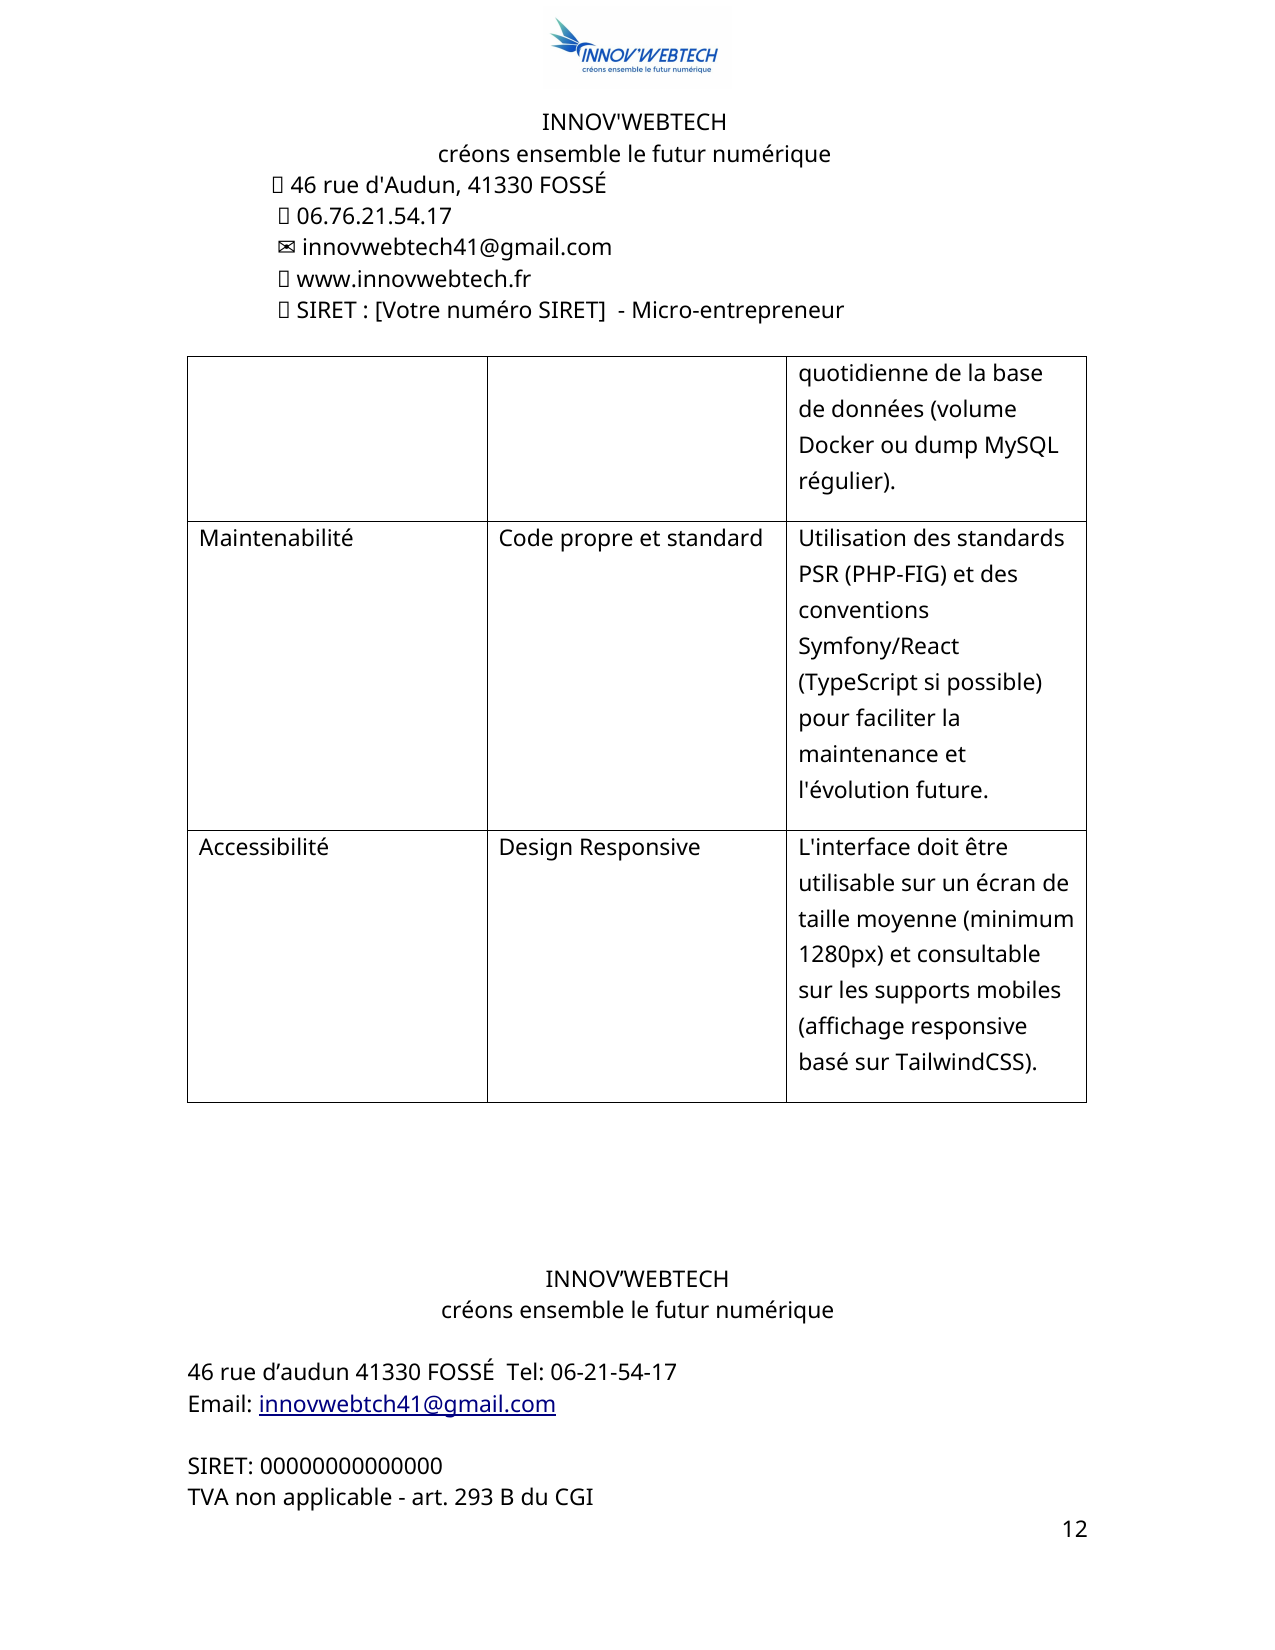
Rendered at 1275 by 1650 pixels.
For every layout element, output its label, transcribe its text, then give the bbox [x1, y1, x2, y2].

table_cell Utilisation des standards PSR (PHP-FIG) et des conventions Symfony/React (TypeScript si possible) pour faciliter la maintenance et l'évolution future. [787, 522, 1086, 829]
table_cell quotidienne de la base de données (volume Docker ou dump MySQL régulier). [787, 357, 1086, 521]
table_cell L'interface doit être utilisable sur un écran de taille moyenne (minimum 1280px) et consultable sur les supports mobiles (affichage responsive basé sur TailwindCSS). [787, 831, 1086, 1102]
table_cell Accessibilité [188, 831, 487, 1102]
table_cell [188, 357, 487, 521]
table_cell Code propre et standard [488, 522, 786, 829]
table_cell [488, 357, 786, 521]
table_cell Maintenabilité [188, 522, 487, 829]
table_cell Design Responsive [488, 831, 786, 1102]
